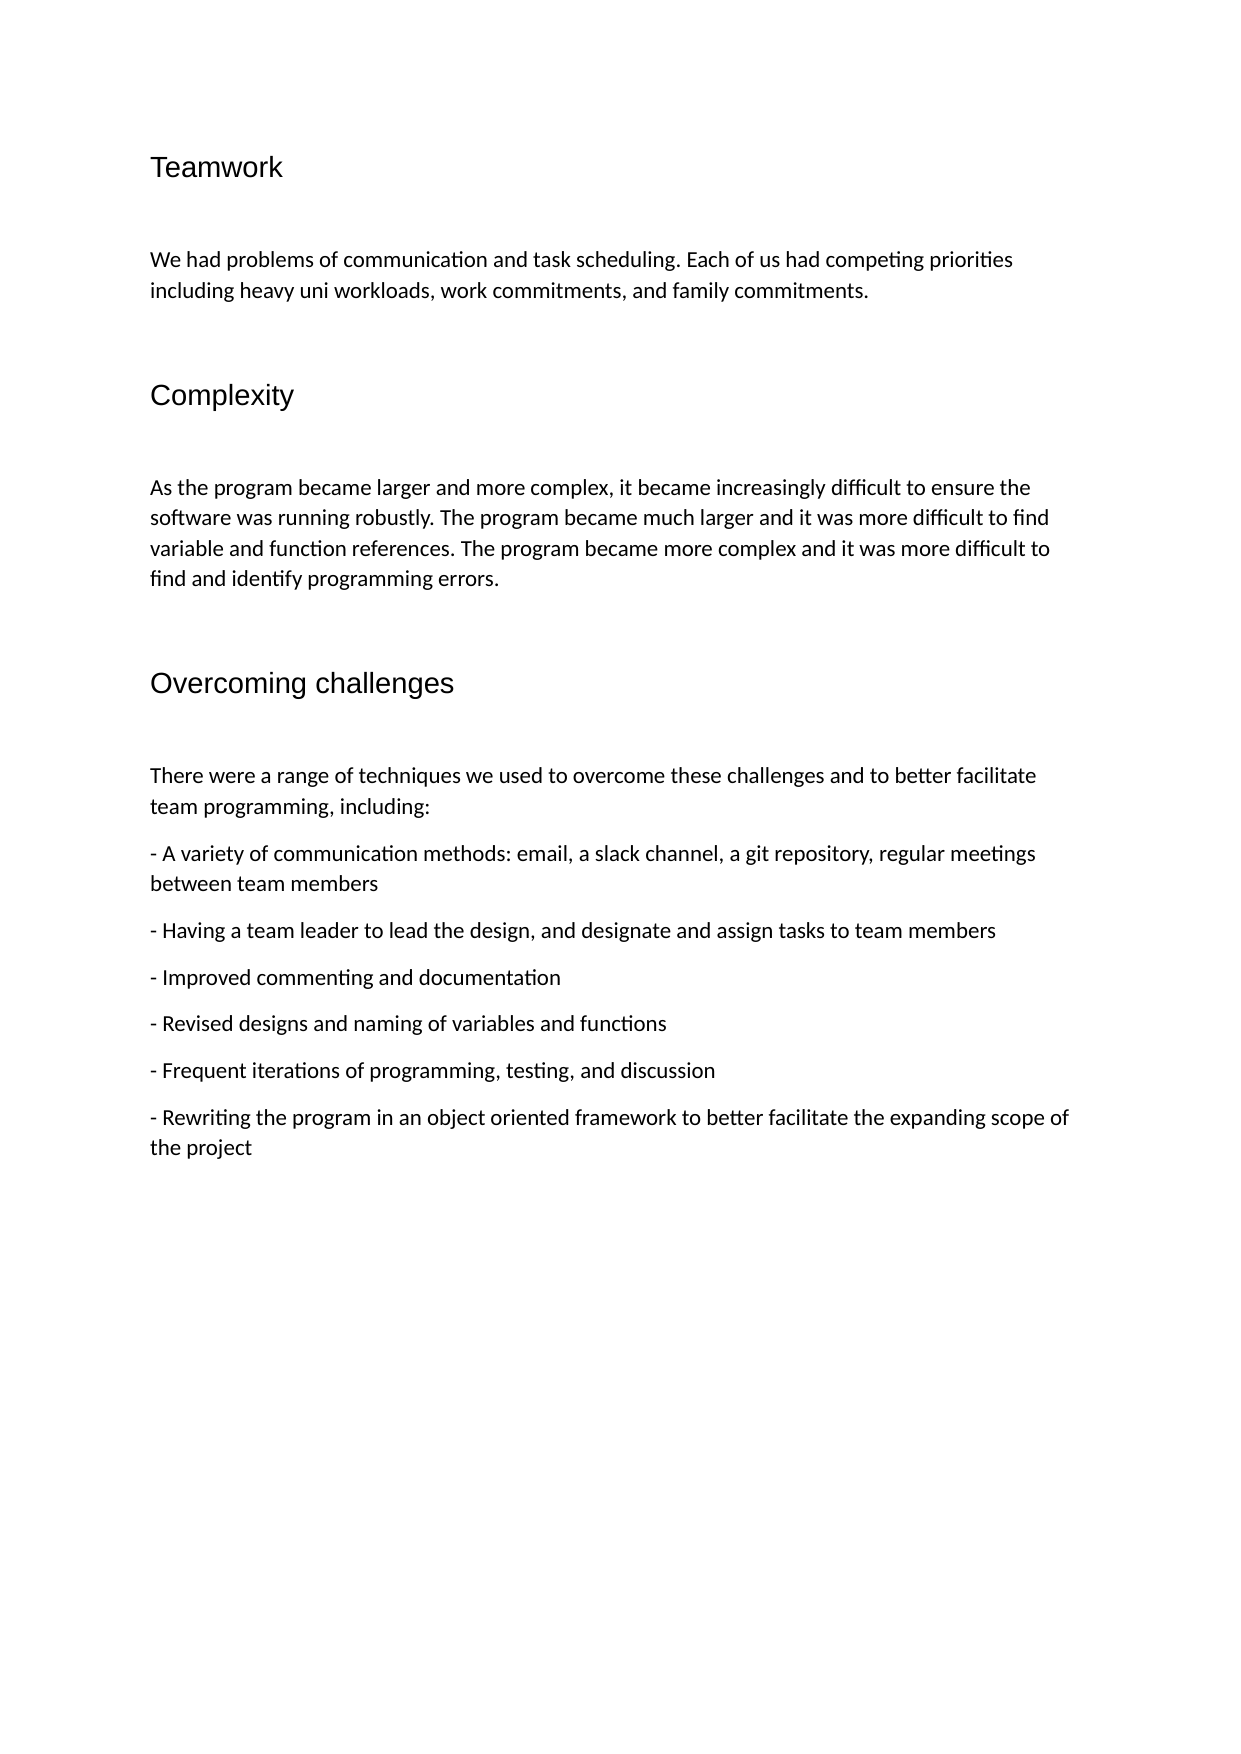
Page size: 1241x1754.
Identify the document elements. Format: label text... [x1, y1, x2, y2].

text As the program became larger and more complex, it became increasingly difficult to ensure the software was running robustly. The program became much larger and it was more difficult to find variable and function references. The program became more complex and it was more difficult to find and identify programming errors. [150, 473, 1090, 592]
text - A variety of communication methods: email, a slack channel, a git repository, regular meetings between team members [150, 839, 1090, 897]
subtitle Overcoming challenges [150, 666, 1090, 699]
subtitle Teamwork [150, 150, 1090, 183]
text - Rewriting the program in an object oriented framework to better facilitate the expanding scope of the project [150, 1103, 1090, 1161]
text - Revised designs and naming of variables and functions [150, 1009, 1090, 1037]
text - Frequent iterations of programming, testing, and discussion [150, 1056, 1090, 1084]
text - Having a team leader to lead the design, and designate and assign tasks to team members [150, 916, 1090, 944]
text There were a range of techniques we used to overcome these challenges and to better facilitate team programming, including: [150, 762, 1090, 820]
text We had problems of communication and task scheduling. Each of us had competing priorities including heavy uni workloads, work commitments, and family commitments. [150, 246, 1090, 304]
subtitle Complexity [150, 378, 1090, 411]
text - Improved commenting and documentation [150, 963, 1090, 991]
